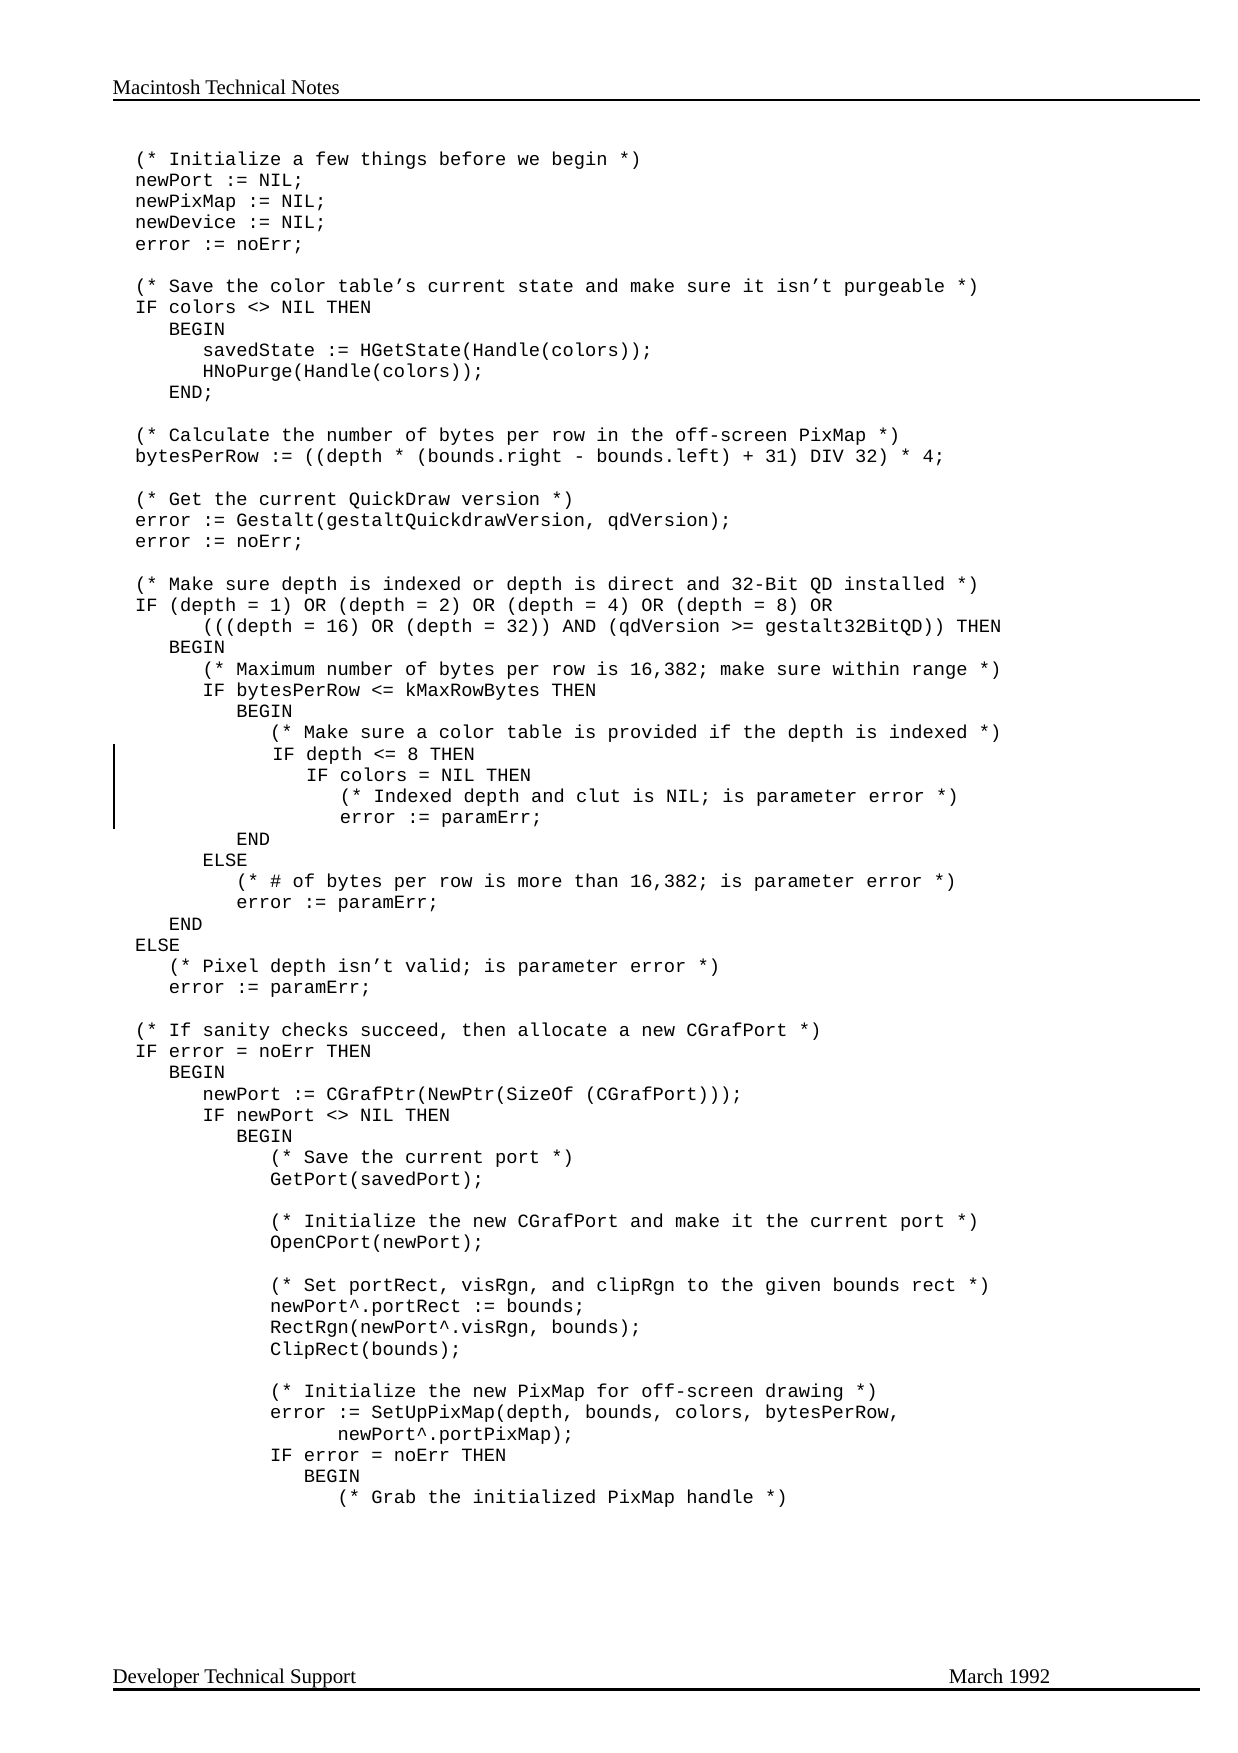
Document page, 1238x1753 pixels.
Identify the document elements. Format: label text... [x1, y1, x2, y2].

text (* Get the current QuickDraw version *) [112, 489, 1200, 511]
text newDevice := NIL; [112, 213, 1200, 234]
text END [112, 829, 1200, 851]
text RectRgn(newPort^.visRgn, bounds); [112, 1318, 1200, 1339]
text error := SetUpPixMap(depth, bounds, colors, bytesPerRow, [112, 1403, 1200, 1424]
text (* Set portRect, visRgn, and clipRgn to the given bounds rect *) [112, 1276, 1200, 1297]
text (* Make sure a color table is provided if the depth is indexed *) [112, 723, 1200, 744]
text (((depth = 16) OR (depth = 32)) AND (qdVersion >= gestalt32BitQD)) THEN [112, 617, 1200, 638]
text error := Gestalt(gestaltQuickdrawVersion, qdVersion); [112, 511, 1200, 532]
text error := noErr; [112, 234, 1200, 256]
text ClipRect(bounds); [112, 1339, 1200, 1361]
text IF newPort <> NIL THEN [112, 1106, 1200, 1127]
text (* Save the color table’s current state and make sure it isn’t purgeable *) [112, 277, 1200, 298]
text (* Save the current port *) [112, 1148, 1200, 1169]
text BEGIN [112, 1063, 1200, 1084]
text (* Pixel depth isn’t valid; is parameter error *) [112, 957, 1200, 978]
text OpenCPort(newPort); [112, 1233, 1200, 1254]
text bytesPerRow := ((depth * (bounds.right - bounds.left) + 31) DIV 32) * 4; [112, 447, 1200, 468]
text newPort := NIL; [112, 171, 1200, 192]
text (* Grab the initialized PixMap handle *) [112, 1488, 1200, 1509]
text IF colors <> NIL THEN [112, 298, 1200, 319]
text (* Make sure depth is indexed or depth is direct and 32-Bit QD installed *) [112, 574, 1200, 596]
text BEGIN [112, 702, 1200, 723]
text (* Calculate the number of bytes per row in the off-screen PixMap *) [112, 426, 1200, 447]
text ELSE [112, 936, 1200, 957]
text END; [112, 383, 1200, 404]
text ELSE [112, 851, 1200, 872]
text BEGIN [112, 638, 1200, 659]
text (* Initialize a few things before we begin *) [112, 149, 1200, 171]
text newPixMap := NIL; [112, 192, 1200, 213]
text HNoPurge(Handle(colors)); [112, 362, 1200, 383]
text (* Initialize the new PixMap for off-screen drawing *) [112, 1382, 1200, 1403]
text newPort^.portPixMap); [112, 1424, 1200, 1446]
text (* # of bytes per row is more than 16,382; is parameter error *) [112, 872, 1200, 893]
text (* Initialize the new CGrafPort and make it the current port *) [112, 1212, 1200, 1233]
text IF error = noErr THEN [112, 1042, 1200, 1063]
text END [112, 914, 1200, 936]
text (* Maximum number of bytes per row is 16,382; make sure within range *) [112, 659, 1200, 681]
text GetPort(savedPort); [112, 1169, 1200, 1191]
text error := noErr; [112, 532, 1200, 553]
text IF colors = NIL THEN [115, 766, 1200, 787]
text savedState := HGetState(Handle(colors)); [112, 341, 1200, 362]
text BEGIN [112, 1467, 1200, 1488]
text BEGIN [112, 1127, 1200, 1148]
text IF error = noErr THEN [112, 1446, 1200, 1467]
text (* If sanity checks succeed, then allocate a new CGrafPort *) [112, 1021, 1200, 1042]
text error := paramErr; [115, 808, 1200, 829]
text BEGIN [112, 319, 1200, 341]
text newPort := CGrafPtr(NewPtr(SizeOf (CGrafPort))); [112, 1084, 1200, 1106]
text error := paramErr; [112, 893, 1200, 914]
text IF (depth = 1) OR (depth = 2) OR (depth = 4) OR (depth = 8) OR [112, 596, 1200, 617]
text error := paramErr; [112, 978, 1200, 999]
text IF depth <= 8 THEN [115, 744, 1200, 766]
text IF bytesPerRow <= kMaxRowBytes THEN [112, 681, 1200, 702]
text (* Indexed depth and clut is NIL; is parameter error *) [115, 787, 1200, 808]
text newPort^.portRect := bounds; [112, 1297, 1200, 1318]
